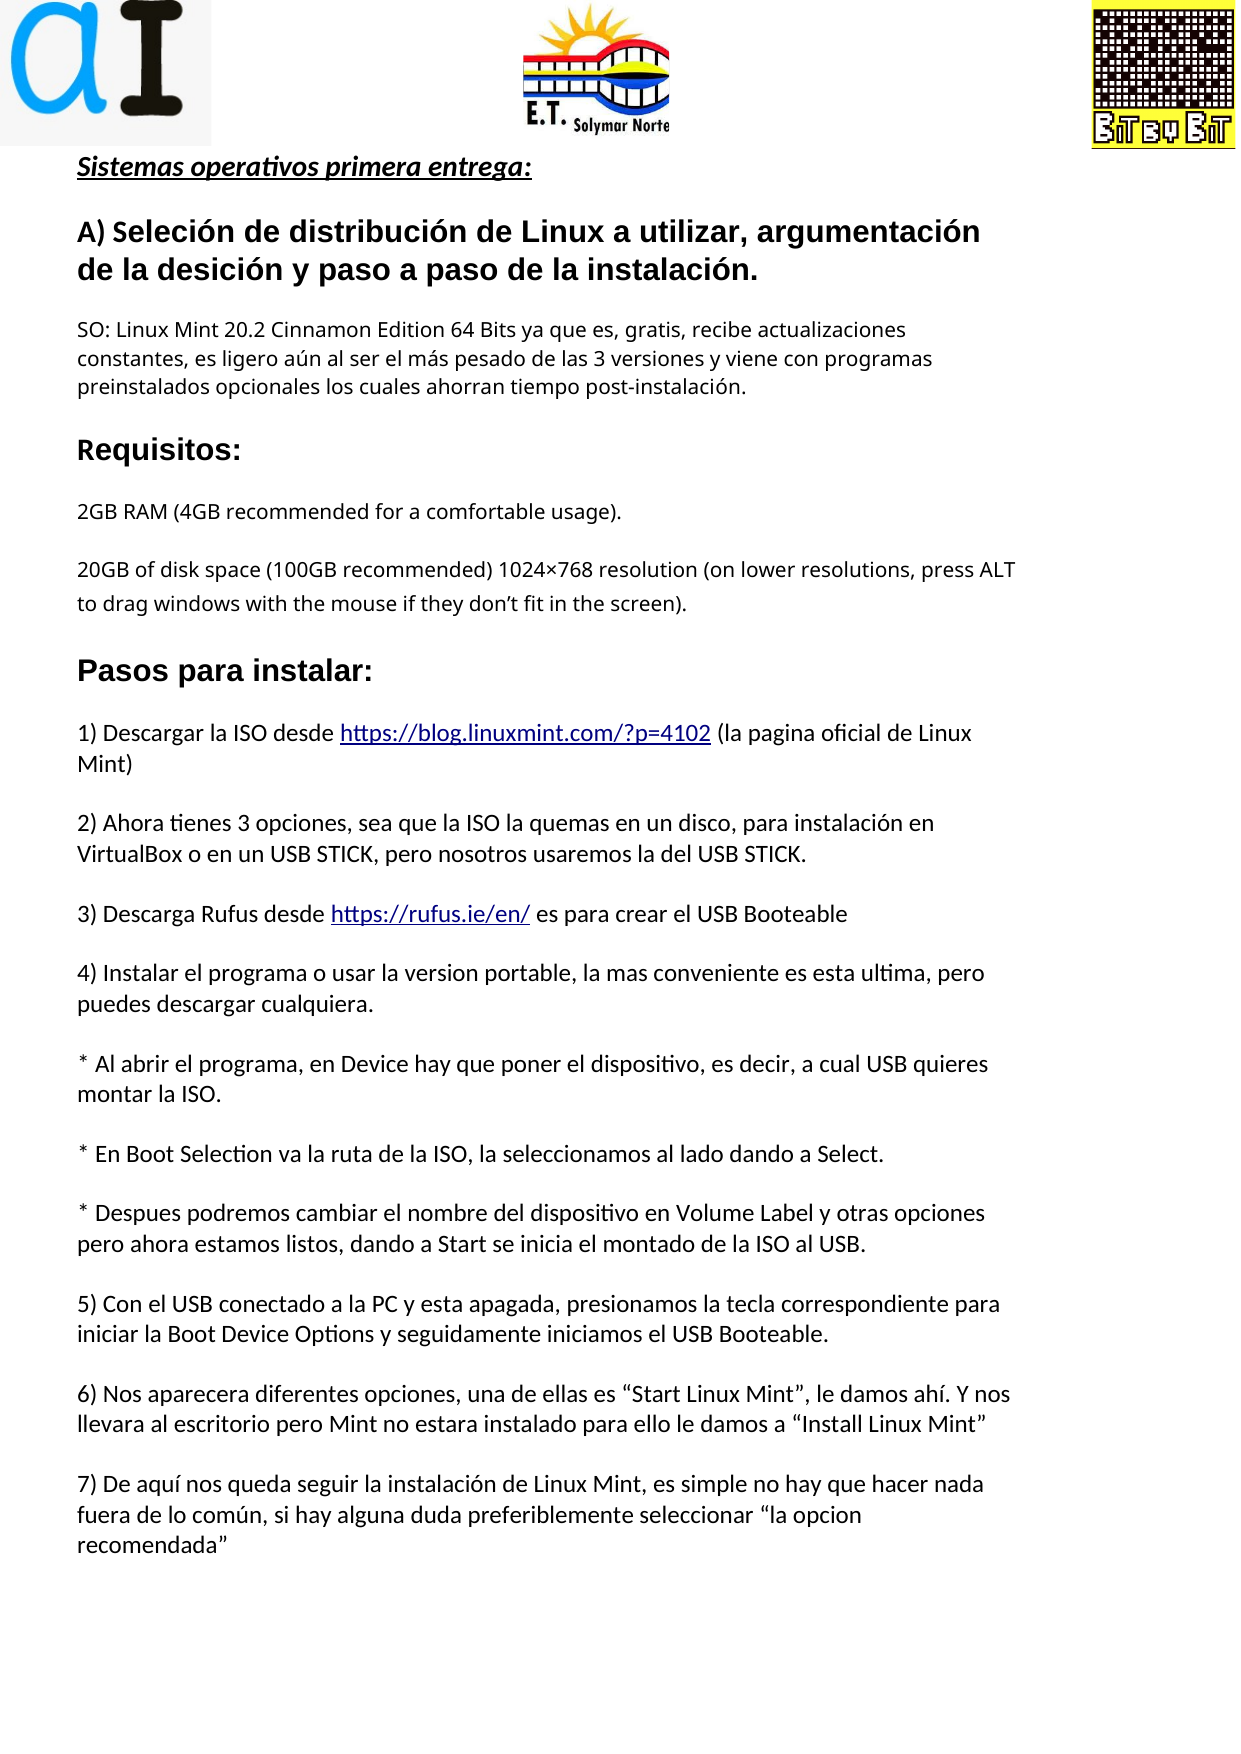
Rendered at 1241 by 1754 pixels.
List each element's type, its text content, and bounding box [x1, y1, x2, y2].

picture [0, 0, 212, 146]
text 7) De aquí nos queda seguir la instalación de Linux Mint, es simple no hay que hacer nada fuera de lo común, si hay alguna duda preferiblemente seleccionar “la opcion recomendada” [77, 1468, 1019, 1560]
text SO: Linux Mint 20.2 Cinnamon Edition 64 Bits ya que es, gratis, recibe actualizaciones constantes, es ligero aún al ser el más pesado de las 3 versiones y viene con programas preinstalados opcionales los cuales ahorran tiempo post-instalación. [77, 316, 1019, 401]
text 20GB of disk space (100GB recommended) 1024×768 resolution (on lower resolutions, press ALT to drag windows with the mouse if they don’t fit in the screen). [77, 555, 1019, 617]
text 2GB RAM (4GB recommended for a comfortable usage). [77, 497, 1019, 526]
text 4) Instalar el programa o usar la version portable, la mas conveniente es esta ultima, pero puedes descargar cualquiera. [77, 957, 1019, 1018]
text A) Seleción de distribución de Linux a utilizar, argumentación de la desición y paso a paso de la instalación. [77, 212, 1019, 286]
text 2) Ahora tienes 3 opciones, sea que la ISO la quemas en un disco, para instalación en VirtualBox o en un USB STICK, pero nosotros usaremos la del USB STICK. [77, 808, 1019, 869]
text 6) Nos aparecera diferentes opciones, una de ellas es “Start Linux Mint”, le damos ahí. Y nos llevara al escritorio pero Mint no estara instalado para ello le damos a “Install Linux Mint” [77, 1378, 1019, 1439]
text * Despues podremos cambiar el nombre del dispositivo en Volume Label y otras opciones pero ahora estamos listos, dando a Start se inicia el montado de la ISO al USB. [77, 1198, 1019, 1259]
picture [523, 0, 670, 146]
text 3) Descarga Rufus desde https://rufus.ie/en/ es para crear el USB Booteable [77, 898, 1019, 928]
text Sistemas operativos primera entrega: [77, 148, 1019, 183]
text * En Boot Selection va la ruta de la ISO, la seleccionamos al lado dando a Select. [77, 1138, 1019, 1168]
text Requisitos: [77, 430, 1019, 468]
text Pasos para instalar: [77, 652, 1019, 688]
text 5) Con el USB conectado a la PC y esta apagada, presionamos la tecla correspondiente para iniciar la Boot Device Options y seguidamente iniciamos el USB Booteable. [77, 1288, 1019, 1349]
text 1) Descargar la ISO desde https://blog.linuxmint.com/?p=4102 (la pagina oficial de Linux Mint) [77, 717, 1019, 778]
text * Al abrir el programa, en Device hay que poner el dispositivo, es decir, a cual USB quieres montar la ISO. [77, 1048, 1019, 1109]
picture [1091, 0, 1236, 149]
